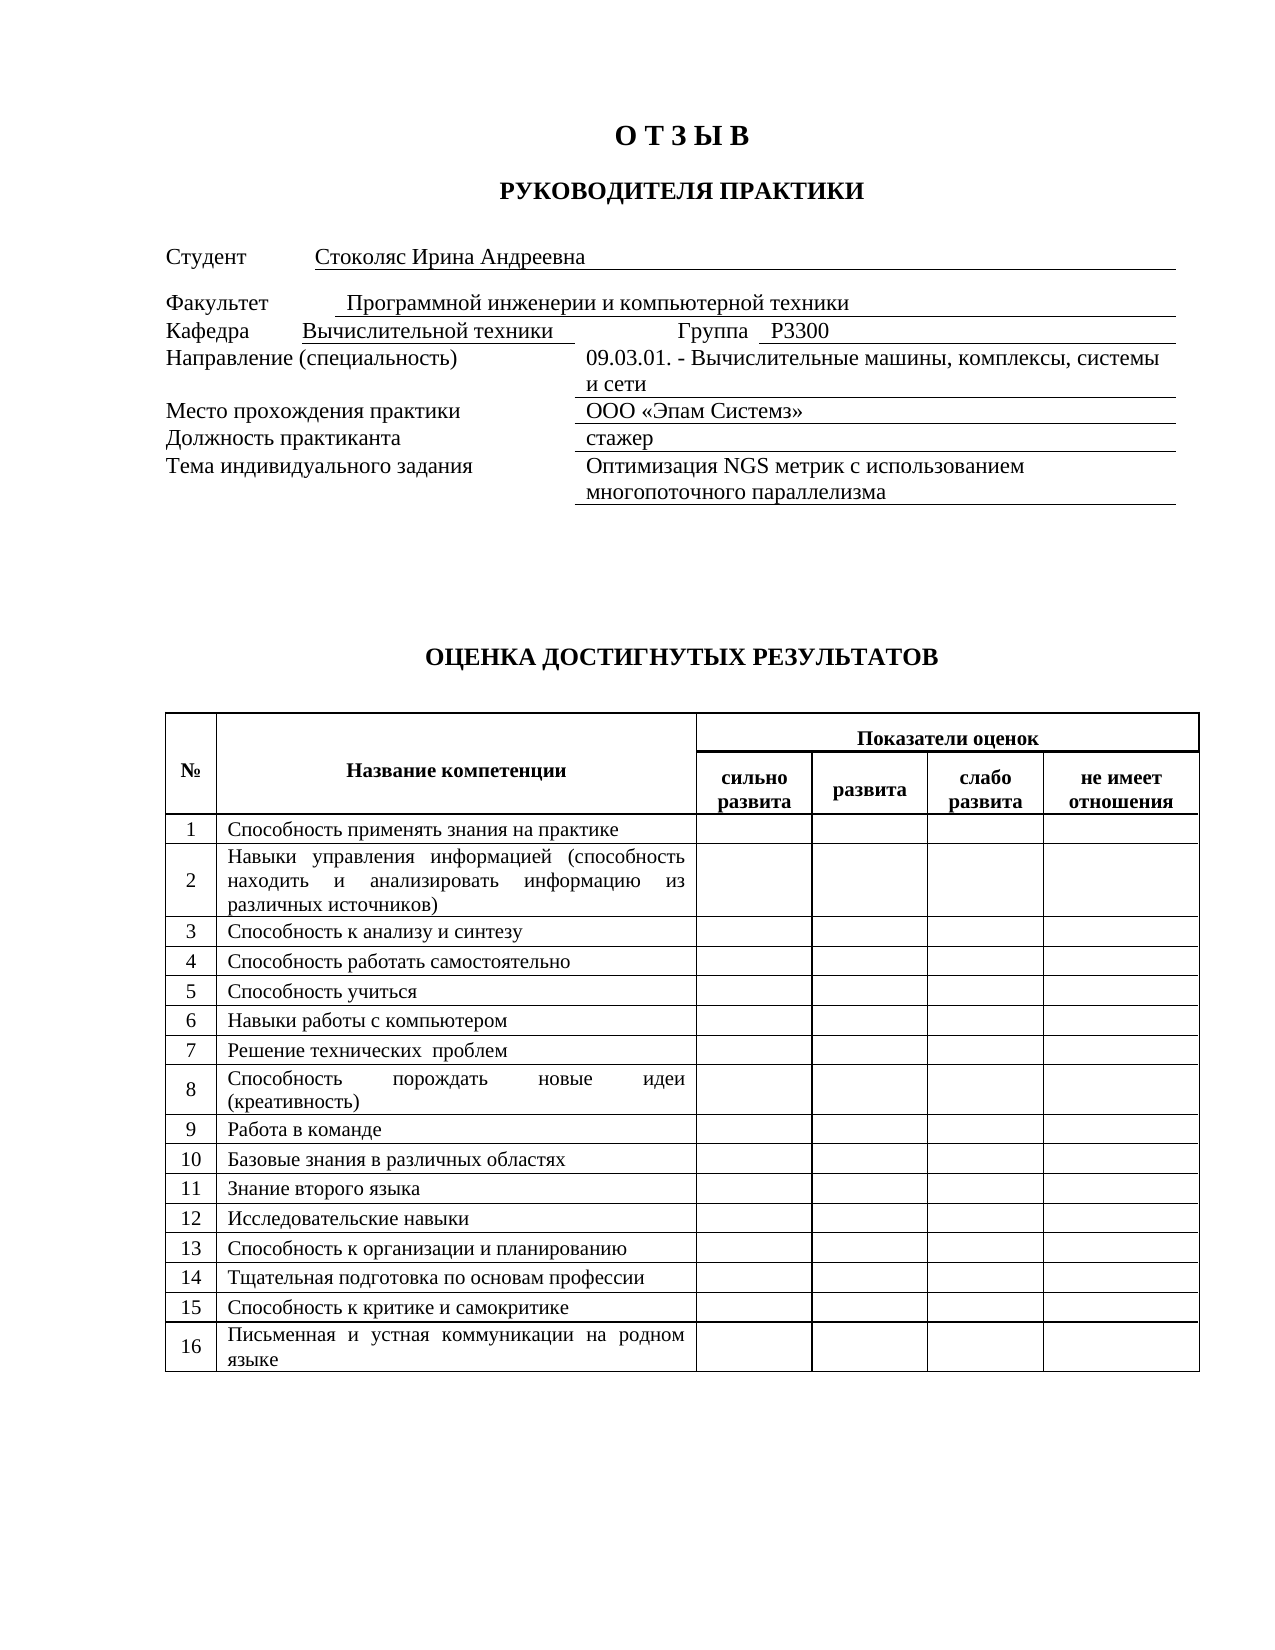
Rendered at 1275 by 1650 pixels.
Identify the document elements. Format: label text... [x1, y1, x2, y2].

table_cell Способность работать самостоятельно [217, 947, 696, 975]
text ОЦЕНКА ДОСТИГНУТЫХ РЕЗУЛЬТАТОВ [177, 642, 1186, 670]
table_cell [1044, 1232, 1199, 1262]
table_cell [1044, 1292, 1199, 1321]
table_cell [813, 1323, 927, 1371]
table_cell [928, 1065, 1043, 1113]
table_cell [813, 947, 927, 975]
table_cell [813, 844, 927, 916]
table_cell [1044, 1262, 1199, 1292]
table_header № [166, 714, 216, 813]
table_cell Способность к критике и самокритике [217, 1293, 696, 1321]
table_cell [928, 1233, 1043, 1262]
table_cell [928, 917, 1043, 946]
table_cell [697, 1174, 811, 1203]
table_cell [813, 1115, 927, 1143]
table_cell [697, 844, 811, 916]
table_cell [697, 1006, 811, 1035]
table_cell [813, 1006, 927, 1035]
table_cell [813, 1233, 927, 1262]
table_cell [1044, 1203, 1199, 1232]
table_cell Способность порождать новые идеи (креативность) [217, 1065, 696, 1113]
table_cell [928, 1174, 1043, 1203]
table_cell 14 [166, 1263, 216, 1292]
table_cell 13 [166, 1233, 216, 1262]
table_cell 5 [166, 976, 216, 1005]
table_cell стажер [575, 424, 1176, 451]
table_cell 3 [166, 917, 216, 946]
table_cell Базовые знания в различных областях [217, 1144, 696, 1173]
table_cell Исследовательские навыки [217, 1204, 696, 1232]
table_cell [813, 976, 927, 1005]
table_cell [697, 1144, 811, 1173]
table_cell 9 [166, 1115, 216, 1143]
table_cell 16 [166, 1323, 216, 1371]
subtitle О Т З Ы В [177, 118, 1186, 152]
table_cell [813, 1065, 927, 1113]
table_cell [1044, 1173, 1199, 1203]
table_cell [697, 1233, 811, 1262]
table_cell [928, 1115, 1043, 1143]
table_cell Кафедра [166, 316, 302, 343]
table_cell Место прохождения практики [166, 396, 574, 423]
table_cell ООО «Эпам Системз» [575, 398, 1176, 423]
table_cell Навыки управления информацией (способность находить и анализировать информацию из различных источников) [217, 844, 696, 916]
table_header Показатели оценок [697, 714, 1198, 750]
table_cell [697, 976, 811, 1005]
table_cell [928, 1006, 1043, 1035]
table_cell 6 [166, 1006, 216, 1035]
table_cell [928, 1036, 1043, 1064]
table_cell [928, 815, 1043, 843]
table_cell Тщательная подготовка по основам профессии [217, 1263, 696, 1292]
table_cell 09.03.01. - Вычислительные машины, комплексы, системы и сети [575, 343, 1176, 396]
table_header Название компетенции [217, 714, 696, 813]
table_cell Способность учиться [217, 976, 696, 1005]
table_cell [928, 844, 1043, 916]
table_cell Решение технических проблем [217, 1036, 696, 1064]
table_cell 2 [166, 844, 216, 916]
table_cell [813, 1263, 927, 1292]
table_cell [697, 917, 811, 946]
table_cell [166, 269, 1176, 289]
table_cell Факультет [166, 289, 335, 316]
table_cell [928, 1263, 1043, 1292]
table_cell [928, 1144, 1043, 1173]
table_cell [1044, 1114, 1199, 1143]
table_cell [928, 1323, 1043, 1371]
table_cell [928, 976, 1043, 1005]
table_cell 1 [166, 815, 216, 843]
table_cell [697, 1263, 811, 1292]
table_cell 8 [166, 1065, 216, 1113]
table_cell 4 [166, 947, 216, 975]
table_cell Письменная и устная коммуникации на родном языке [217, 1323, 696, 1371]
table_cell Должность практиканта [166, 423, 574, 451]
table_cell [697, 1293, 811, 1321]
table_cell [1044, 1064, 1199, 1113]
table_cell [928, 947, 1043, 975]
table_cell 10 [166, 1144, 216, 1173]
table_cell [813, 815, 927, 843]
table_cell 11 [166, 1174, 216, 1203]
table_cell [928, 1293, 1043, 1321]
table_cell не имеет отношения [1044, 753, 1199, 813]
table_cell Знание второго языка [217, 1174, 696, 1203]
table_header Стоколяс Ирина Андреевна [315, 243, 1176, 269]
table_cell [813, 917, 927, 946]
table_cell Вычислительной техники [302, 316, 574, 343]
table_cell [1044, 1035, 1199, 1064]
table_cell [813, 1036, 927, 1064]
table_cell Работа в команде [217, 1115, 696, 1143]
table_cell [813, 1204, 927, 1232]
table_cell сильно развита [697, 753, 811, 813]
table_cell 12 [166, 1204, 216, 1232]
table_cell Группа [575, 317, 759, 343]
table_cell [1044, 1321, 1199, 1371]
table_cell [697, 1115, 811, 1143]
table_cell [1044, 946, 1199, 975]
table_cell Р3300 [759, 317, 1176, 343]
table_cell [813, 1293, 927, 1321]
table_cell [697, 1204, 811, 1232]
table_cell [1044, 916, 1199, 946]
table_cell [1044, 843, 1199, 916]
table_cell Способность применять знания на практике [217, 815, 696, 843]
table_cell развита [813, 753, 927, 813]
table_cell [928, 1204, 1043, 1232]
table_cell [1044, 975, 1199, 1005]
table_cell 15 [166, 1293, 216, 1321]
table_header Студент [166, 243, 315, 269]
table_cell [697, 1323, 811, 1371]
table_cell [1044, 1143, 1199, 1173]
table_cell Навыки работы с компьютером [217, 1006, 696, 1035]
table_cell Способность к организации и планированию [217, 1233, 696, 1262]
table_cell [813, 1144, 927, 1173]
table_cell [697, 947, 811, 975]
table_cell [813, 1174, 927, 1203]
table_cell слабо развита [928, 753, 1043, 813]
table_cell [1044, 813, 1199, 843]
table_cell [697, 1065, 811, 1113]
table_cell Способность к анализу и синтезу [217, 917, 696, 946]
text РУКОВОДИТЕЛЯ ПРАКТИКИ [177, 176, 1186, 204]
table_cell [1044, 1005, 1199, 1035]
table_cell Тема индивидуального задания [166, 451, 574, 504]
table_cell Направление (специальность) [166, 343, 574, 396]
table_cell 7 [166, 1036, 216, 1064]
table_cell Программной инженерии и компьютерной техники [335, 289, 1176, 316]
table_cell Оптимизация NGS метрик с использованием многопоточного параллелизма [575, 452, 1176, 504]
table_cell [697, 1036, 811, 1064]
table_cell [697, 815, 811, 843]
